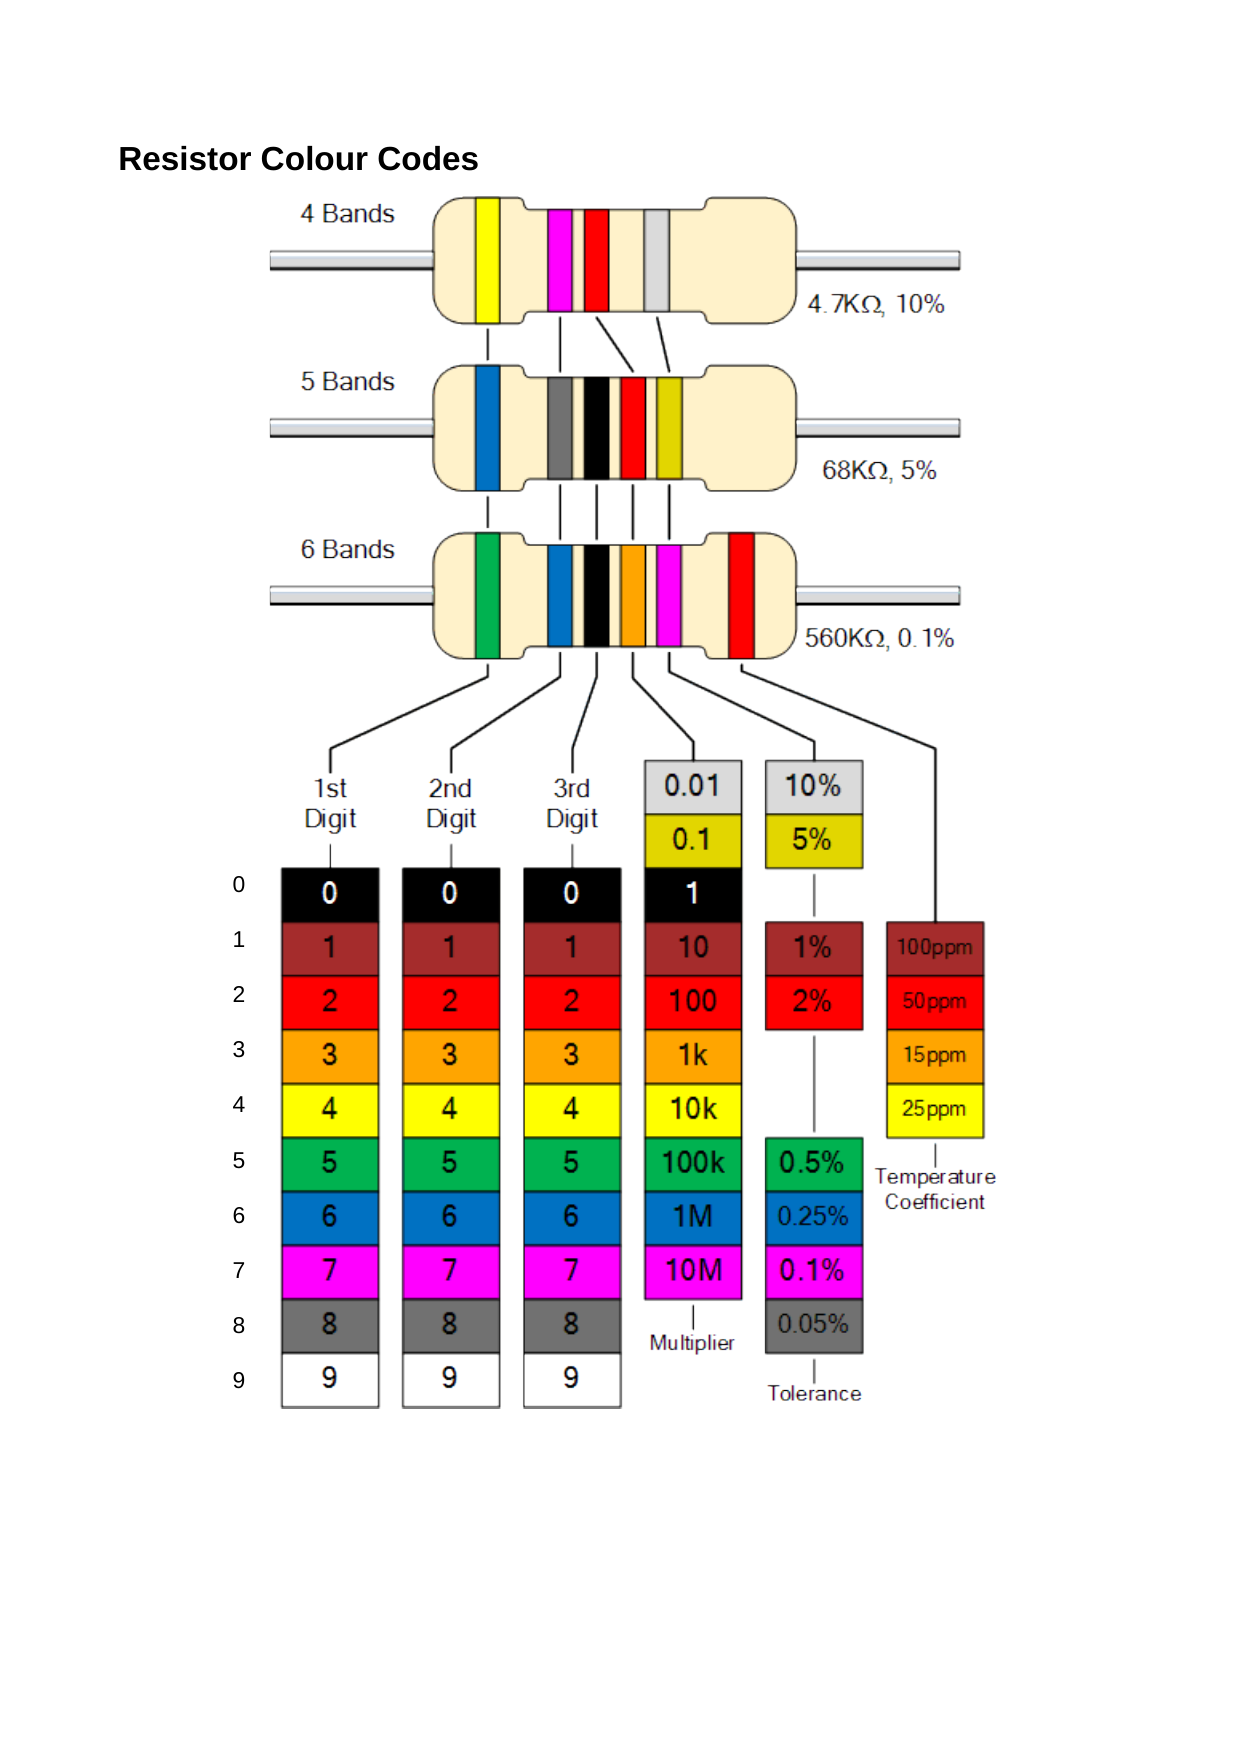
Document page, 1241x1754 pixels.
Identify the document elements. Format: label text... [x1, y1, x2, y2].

text 8 [232, 1312, 278, 1338]
picture [269, 196, 997, 1409]
text 5 [232, 1147, 278, 1173]
text 4 [232, 1091, 278, 1118]
subtitle Resistor Colour Codes [118, 139, 1122, 177]
text 2 [232, 981, 278, 1008]
text 9 [232, 1367, 278, 1393]
text 6 [232, 1202, 278, 1228]
text 3 [232, 1036, 278, 1063]
text 1 [232, 926, 278, 952]
text 0 [232, 871, 278, 897]
text 7 [232, 1257, 278, 1283]
